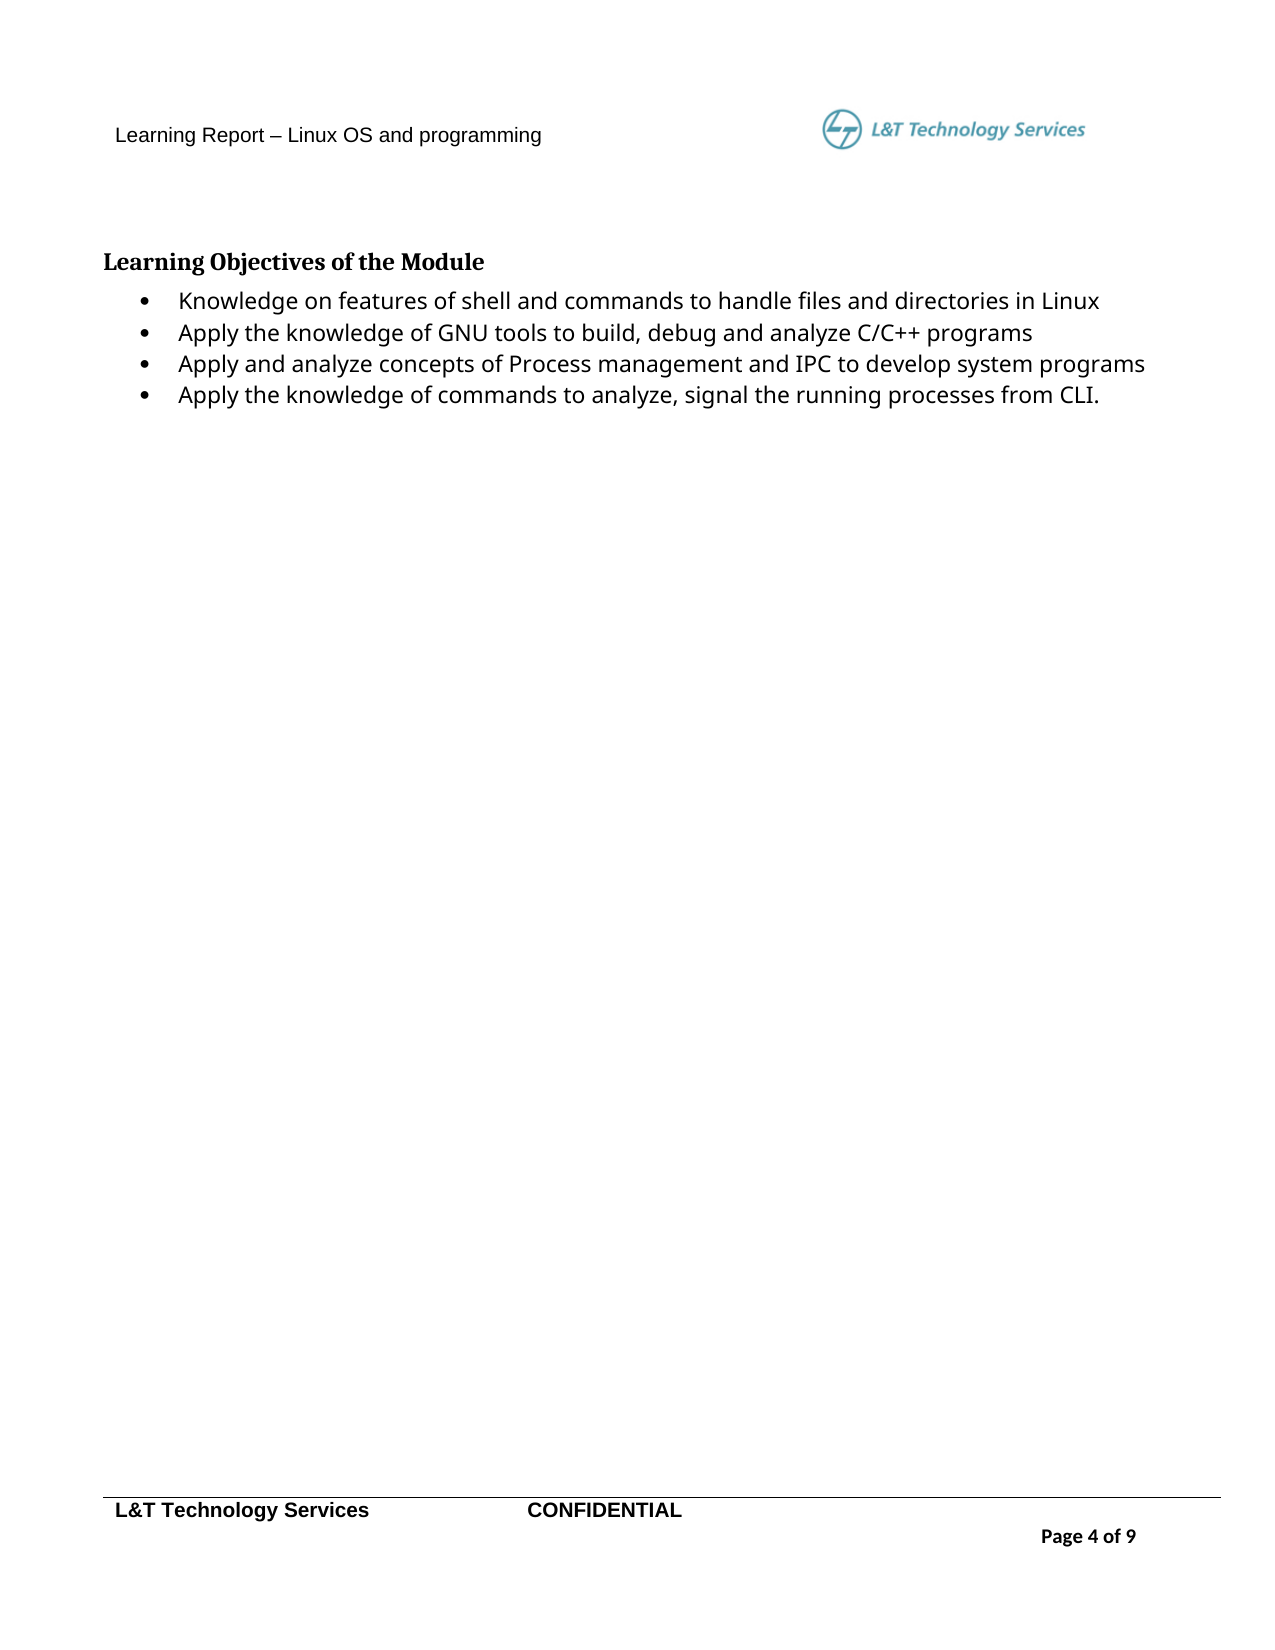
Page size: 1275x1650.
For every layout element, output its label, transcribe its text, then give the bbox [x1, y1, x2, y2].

list Apply and analyze concepts of Process management and IPC to develop system programs [141, 348, 1162, 379]
picture [820, 98, 1087, 162]
list Knowledge on features of shell and commands to handle files and directories in Linux [141, 285, 1162, 317]
list Apply the knowledge of commands to analyze, signal the running processes from CLI. [141, 379, 1162, 410]
subtitle Learning Objectives of the Module [103, 248, 1162, 277]
list Apply the knowledge of GNU tools to build, debug and analyze C/C++ programs [141, 317, 1162, 348]
